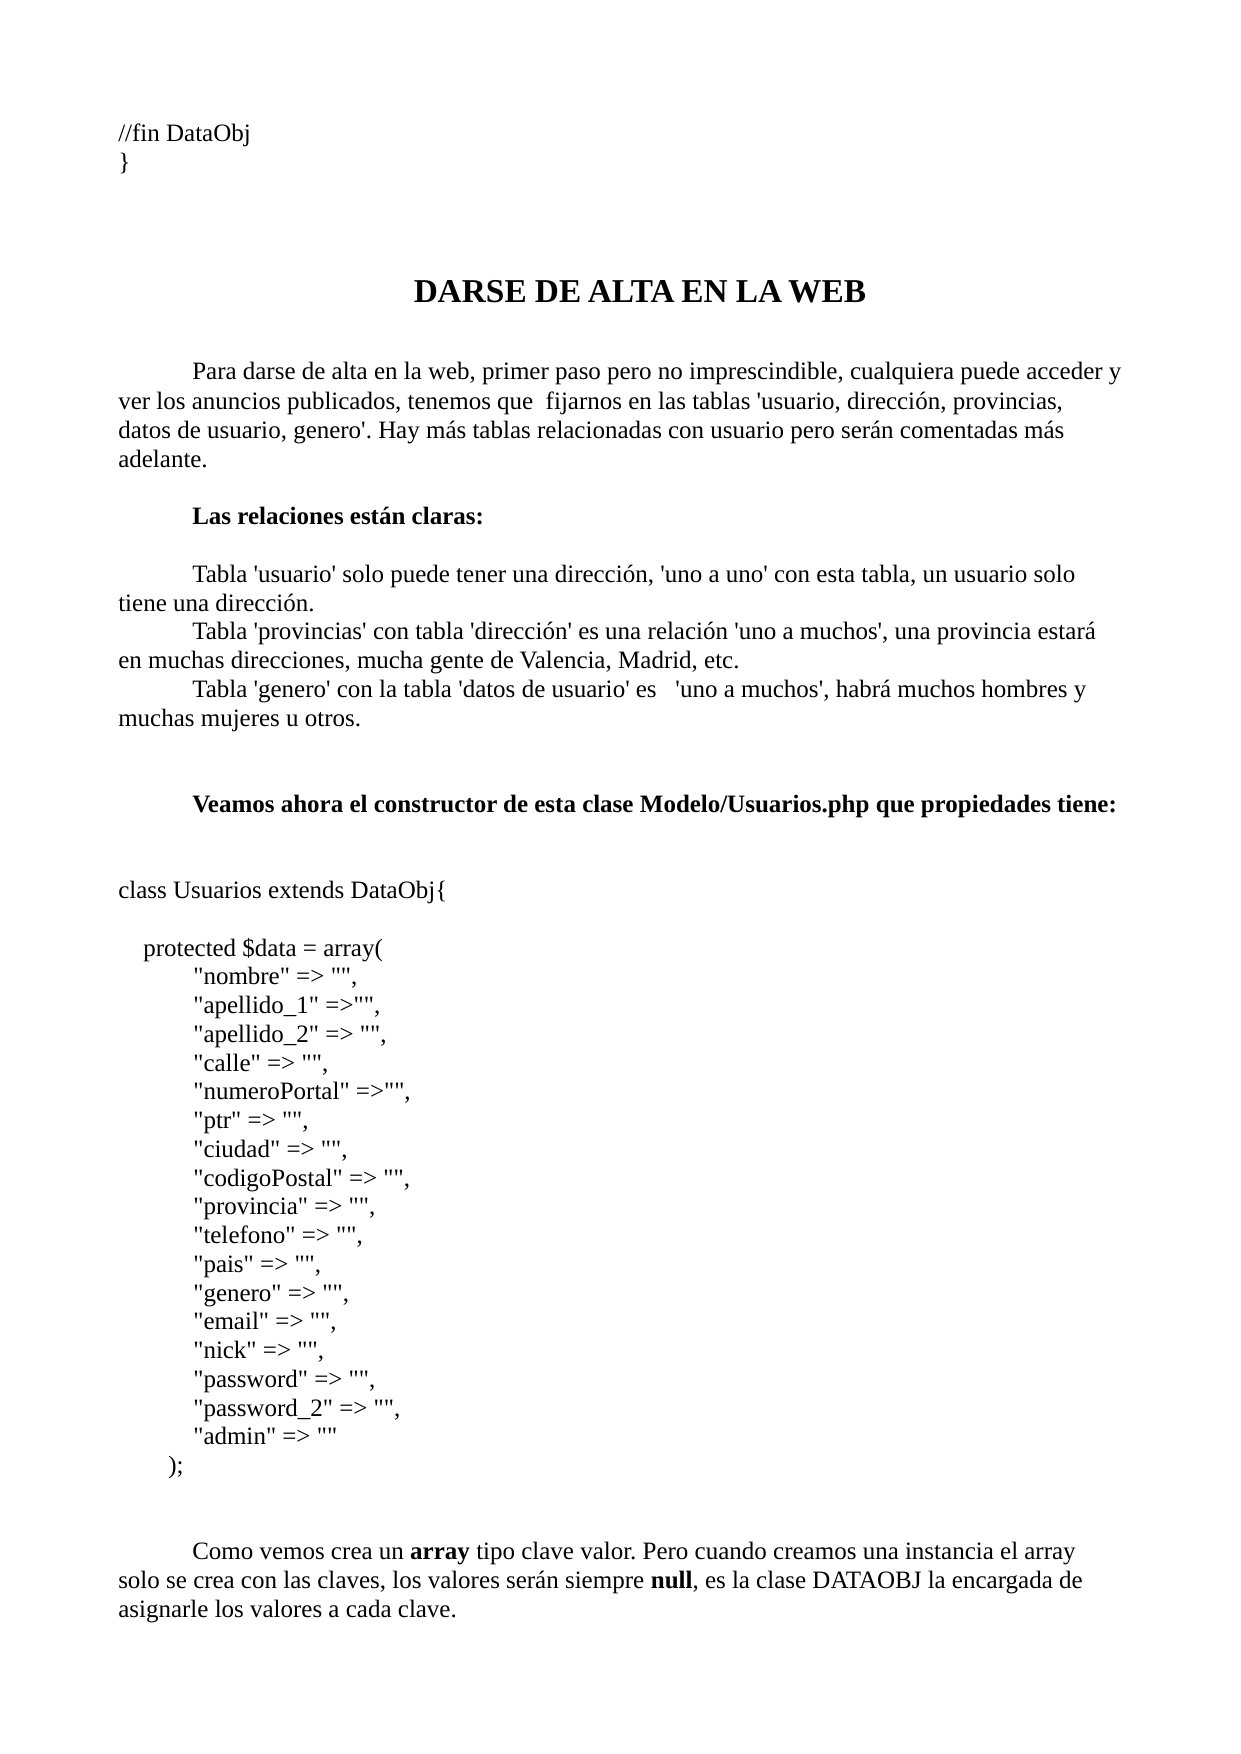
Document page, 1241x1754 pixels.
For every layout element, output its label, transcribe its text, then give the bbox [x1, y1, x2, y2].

text Como vemos crea un array tipo clave valor. Pero cuando creamos una instancia el array solo se crea con las claves, los valores serán siempre null, es la clase DATAOBJ la encargada de asignarle los valores a cada clave. [118, 1536, 1122, 1623]
text "telefono" => "", [118, 1220, 1122, 1249]
text //fin DataObj [118, 118, 1122, 147]
text Veamos ahora el constructor de esta clase Modelo/Usuarios.php que propiedades tiene: [118, 789, 1122, 818]
text DARSE DE ALTA EN LA WEB [118, 271, 1122, 310]
text Las relaciones están claras: [118, 501, 1122, 530]
text "password_2" => "", [118, 1393, 1122, 1421]
text "codigoPostal" => "", [118, 1163, 1122, 1191]
text "pais" => "", [118, 1249, 1122, 1278]
text } [118, 147, 1122, 176]
text Para darse de alta en la web, primer paso pero no imprescindible, cualquiera puede acceder y ver los anuncios publicados, tenemos que fijarnos en las tablas 'usuario, dirección, provincias, datos de usuario, genero'. Hay más tablas relacionadas con usuario pero serán comentadas más adelante. [118, 348, 1122, 473]
text class Usuarios extends DataObj{ [118, 875, 1122, 904]
text "numeroPortal" =>"", [118, 1076, 1122, 1105]
text ); [118, 1450, 1122, 1479]
text "ciudad" => "", [118, 1134, 1122, 1163]
text "genero" => "", [118, 1278, 1122, 1306]
text "password" => "", [118, 1364, 1122, 1393]
text "ptr" => "", [118, 1105, 1122, 1134]
text Tabla 'usuario' solo puede tener una dirección, 'uno a uno' con esta tabla, un usuario solo tiene una dirección. [118, 559, 1122, 616]
text protected $data = array( [118, 933, 1122, 961]
text "provincia" => "", [118, 1191, 1122, 1220]
text "apellido_2" => "", [118, 1019, 1122, 1048]
text Tabla 'genero' con la tabla 'datos de usuario' es 'uno a muchos', habrá muchos hombres y muchas mujeres u otros. [118, 674, 1122, 731]
text "calle" => "", [118, 1048, 1122, 1076]
text "nombre" => "", [118, 961, 1122, 990]
text "email" => "", [118, 1306, 1122, 1335]
text "apellido_1" =>"", [118, 990, 1122, 1019]
text "nick" => "", [118, 1335, 1122, 1364]
text Tabla 'provincias' con tabla 'dirección' es una relación 'uno a muchos', una provincia estará en muchas direcciones, mucha gente de Valencia, Madrid, etc. [118, 616, 1122, 674]
text "admin" => "" [118, 1421, 1122, 1450]
